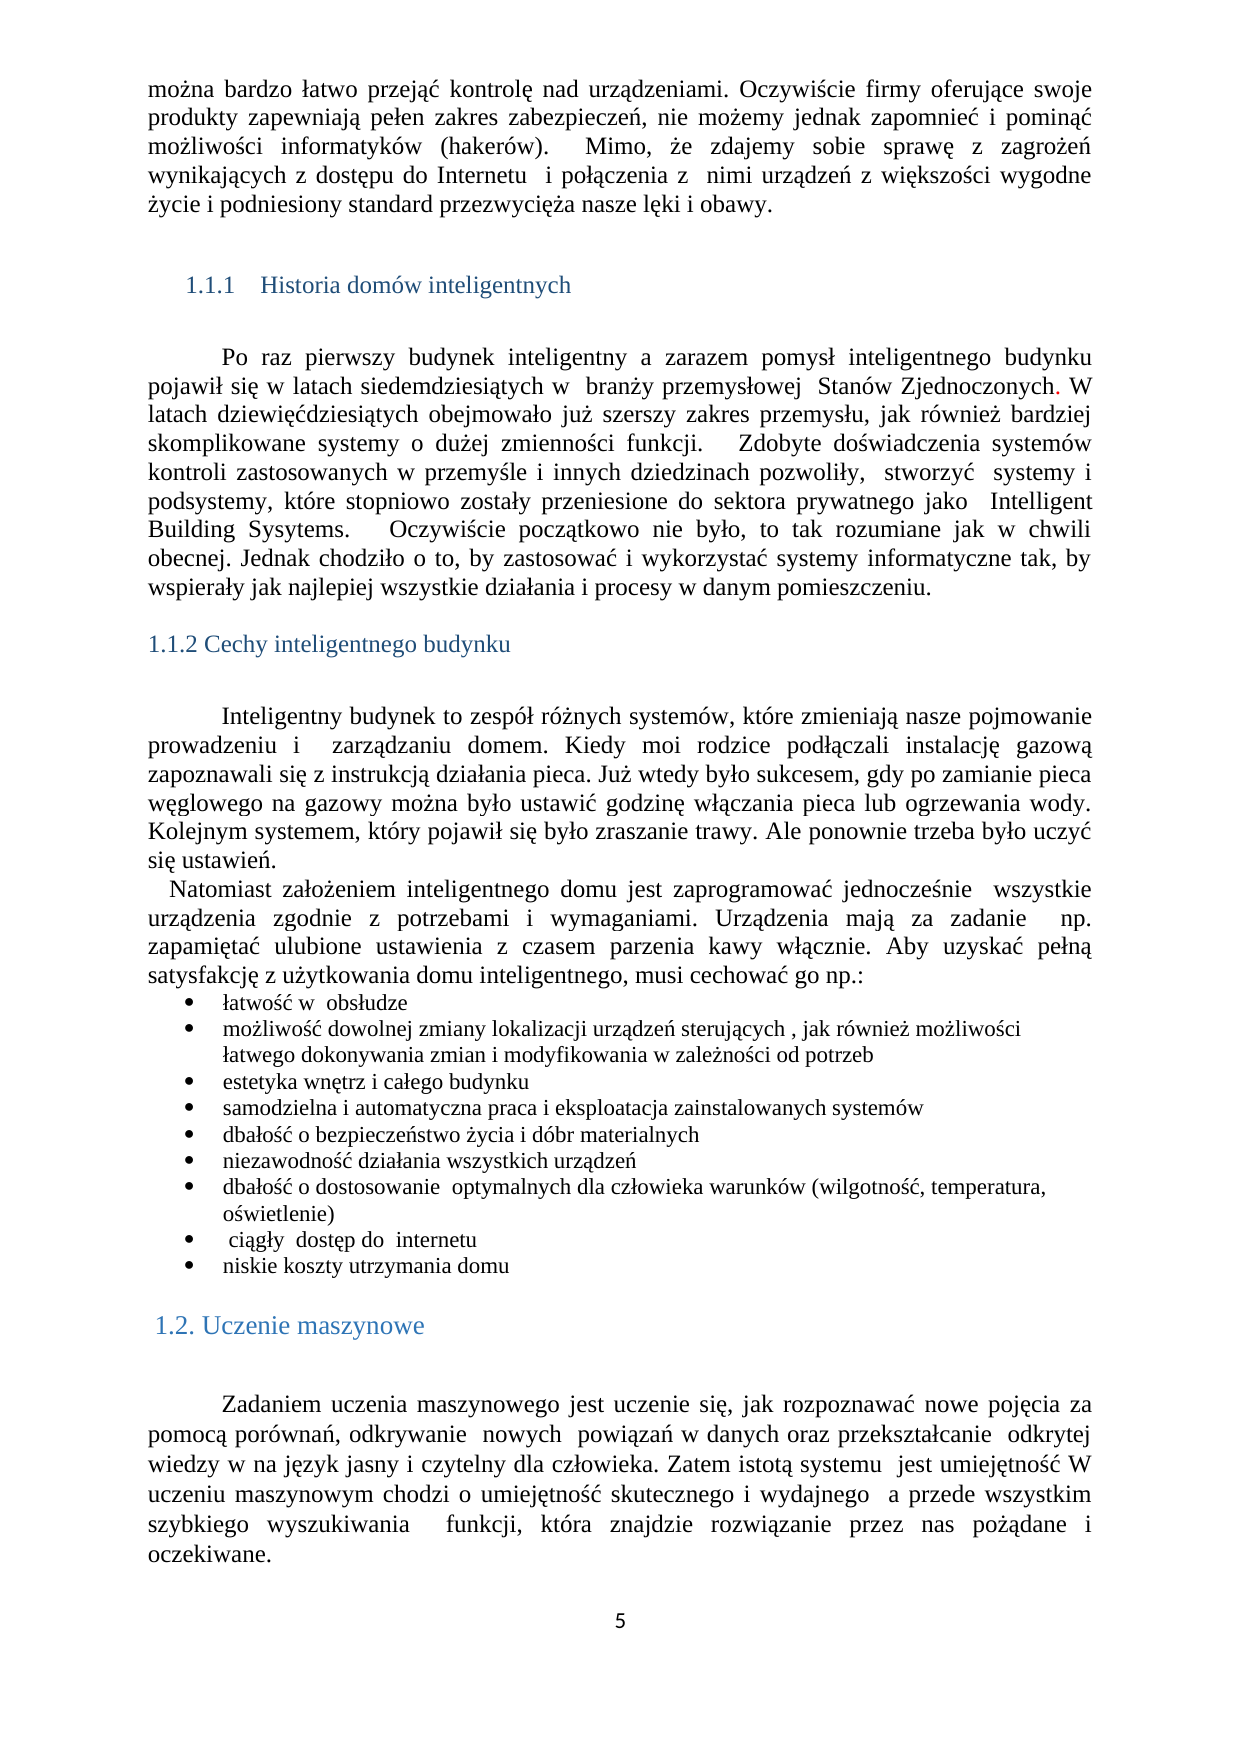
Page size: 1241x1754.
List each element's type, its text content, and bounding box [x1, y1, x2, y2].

list dbałość o bezpieczeństwo życia i dóbr materialnych [185, 1121, 1093, 1147]
list niezawodność działania wszystkich urządzeń [185, 1147, 1093, 1173]
list ciągły dostęp do internetu [185, 1226, 1093, 1252]
text można bardzo łatwo przejąć kontrolę nad urządzeniami. Oczywiście firmy oferujące swoje produkty zapewniają pełen zakres zabezpieczeń, nie możemy jednak zapomnieć i pominąć możliwości informatyków (hakerów). Mimo, że zdajemy sobie sprawę z zagrożeń wynikających z dostępu do Internetu i połączenia z nimi urządzeń z większości wygodne życie i podniesiony standard przezwycięża nasze lęki i obawy. [148, 74, 1093, 217]
list estetyka wnętrz i całego budynku [185, 1068, 1093, 1094]
list Historia domów inteligentnych [185, 270, 1093, 299]
list dbałość o dostosowanie optymalnych dla człowieka warunków (wilgotność, temperatura, oświetlenie) [185, 1173, 1093, 1226]
subtitle 1.2. Uczenie maszynowe [148, 1309, 1093, 1340]
list niskie koszty utrzymania domu [185, 1252, 1093, 1279]
list możliwość dowolnej zmiany lokalizacji urządzeń sterujących , jak również możliwości łatwego dokonywania zmian i modyfikowania w zależności od potrzeb [185, 1015, 1093, 1068]
text Inteligentny budynek to zespół różnych systemów, które zmieniają nasze pojmowanie prowadzeniu i zarządzaniu domem. Kiedy moi rodzice podłączali instalację gazową zapoznawali się z instrukcją działania pieca. Już wtedy było sukcesem, gdy po zamianie pieca węglowego na gazowy można było ustawić godzinę włączania pieca lub ogrzewania wody. Kolejnym systemem, który pojawił się było zraszanie trawy. Ale ponownie trzeba było uczyć się ustawień. [148, 701, 1093, 874]
text Po raz pierwszy budynek inteligentny a zarazem pomysł inteligentnego budynku pojawił się w latach siedemdziesiątych w branży przemysłowej Stanów Zjednoczonych. W latach dziewięćdziesiątych obejmowało już szerszy zakres przemysłu, jak również bardziej skomplikowane systemy o dużej zmienności funkcji. Zdobyte doświadczenia systemów kontroli zastosowanych w przemyśle i innych dziedzinach pozwoliły, stworzyć systemy i podsystemy, które stopniowo zostały przeniesione do sektora prywatnego jako Intelligent Building Sysytems. Oczywiście początkowo nie było, to tak rozumiane jak w chwili obecnej. Jednak chodziło o to, by zastosować i wykorzystać systemy informatyczne tak, by wspierały jak najlepiej wszystkie działania i procesy w danym pomieszczeniu. [148, 342, 1093, 601]
text Zadaniem uczenia maszynowego jest uczenie się, jak rozpoznawać nowe pojęcia za pomocą porównań, odkrywanie nowych powiązań w danych oraz przekształcanie odkrytej wiedzy w na język jasny i czytelny dla człowieka. Zatem istotą systemu jest umiejętność W uczeniu maszynowym chodzi o umiejętność skutecznego i wydajnego a przede wszystkim szybkiego wyszukiwania funkcji, która znajdzie rozwiązanie przez nas pożądane i oczekiwane. [148, 1389, 1093, 1568]
subtitle 1.1.2 Cechy inteligentnego budynku [148, 629, 1093, 658]
list łatwość w obsłudze [185, 989, 1093, 1015]
text Natomiast założeniem inteligentnego domu jest zaprogramować jednocześnie wszystkie urządzenia zgodnie z potrzebami i wymaganiami. Urządzenia mają za zadanie np. zapamiętać ulubione ustawienia z czasem parzenia kawy włącznie. Aby uzyskać pełną satysfakcję z użytkowania domu inteligentnego, musi cechować go np.: [148, 874, 1093, 989]
list samodzielna i automatyczna praca i eksploatacja zainstalowanych systemów [185, 1094, 1093, 1121]
